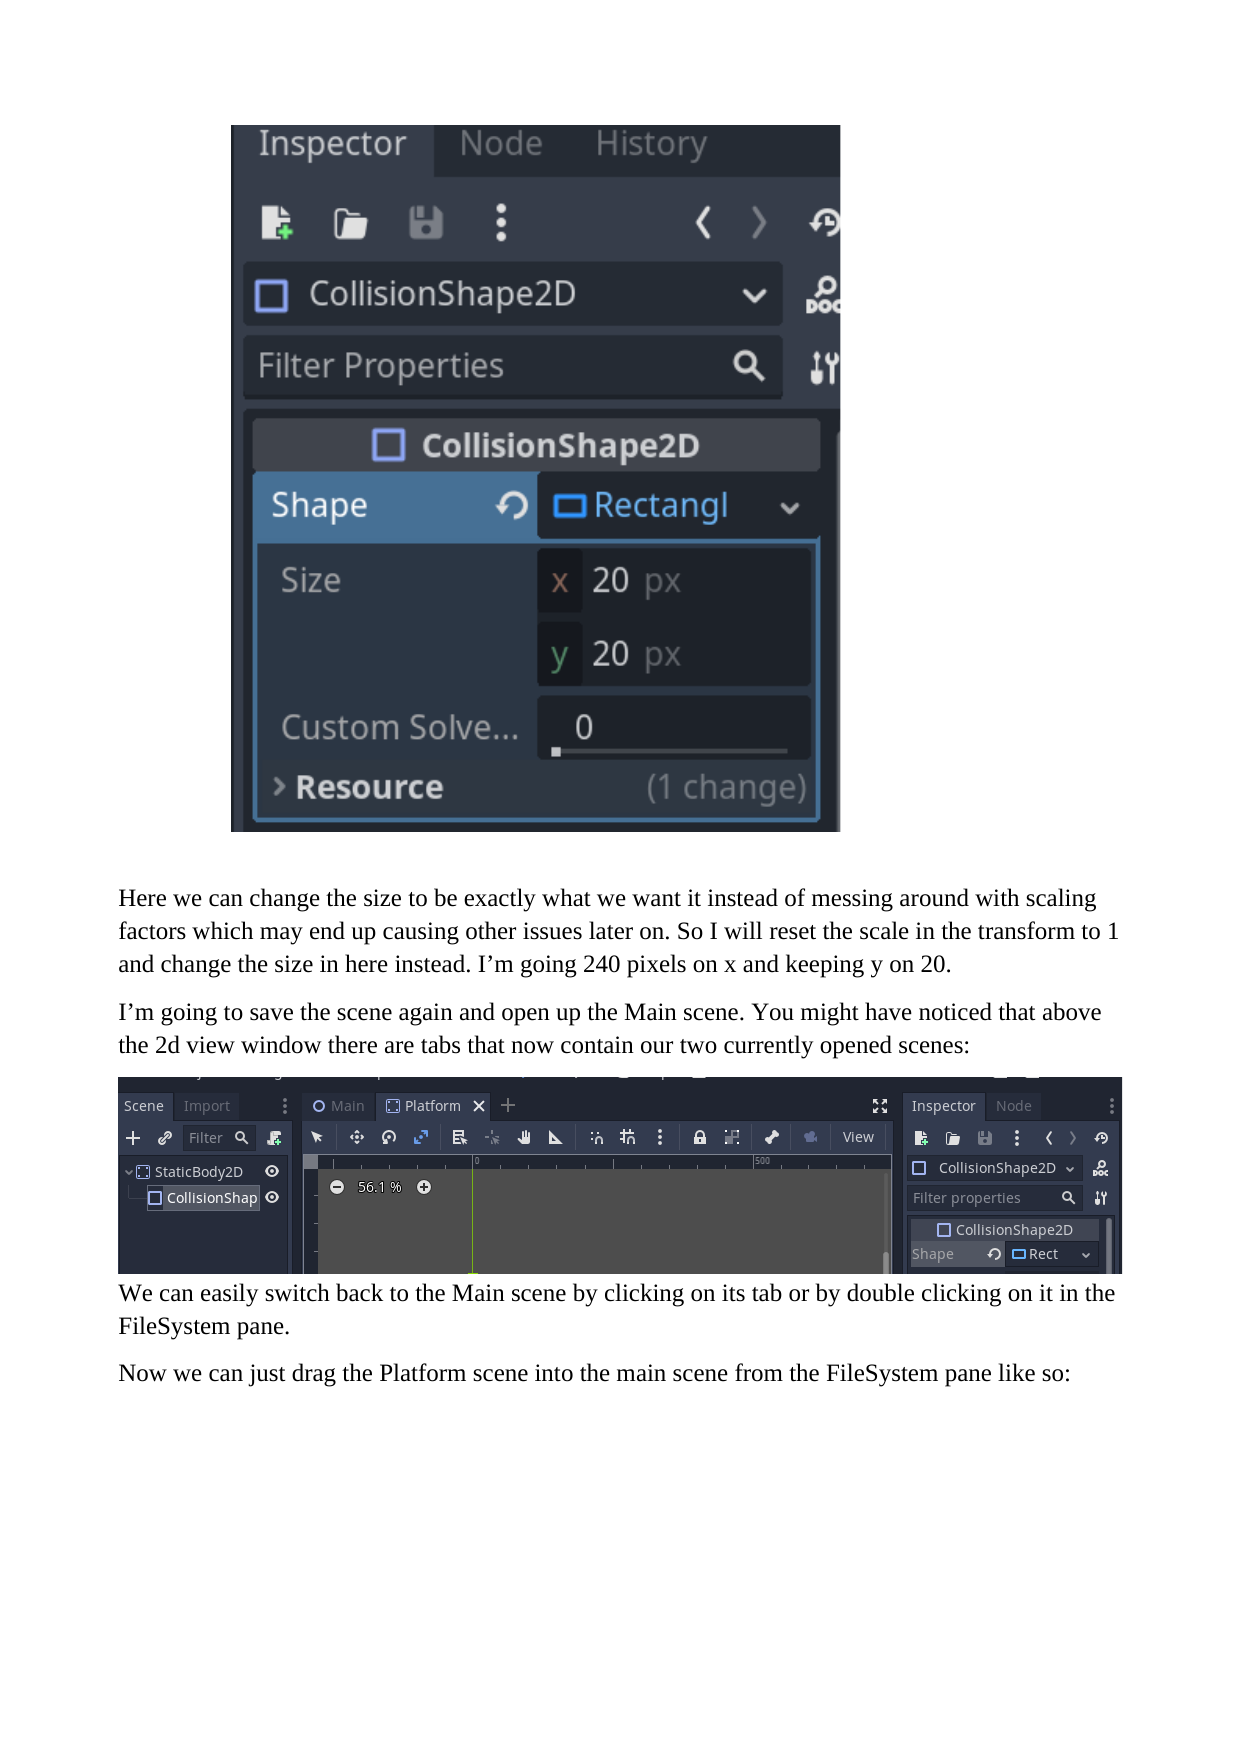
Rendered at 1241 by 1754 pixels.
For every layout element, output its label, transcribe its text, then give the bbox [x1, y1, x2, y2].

text I’m going to save the scene again and open up the Main scene. You might have noticed that above the 2d view window there are tabs that now contain our two currently opened scenes: [118, 997, 1122, 1058]
text Here we can change the size to be exactly what we want it instead of messing around with scaling factors which may end up causing other issues later on. So I will reset the scale in the transform to 1 and change the size in here instead. I’m going 240 pixels on x and keeping y on 20. [118, 883, 1122, 978]
picture [118, 1077, 1123, 1274]
text Now we can just drag the Platform scene into the main scene from the FileSystem pane like so: [118, 1358, 1122, 1387]
picture [231, 125, 841, 832]
text We can easily switch back to the Main scene by clicking on its tab or by double clicking on it in the FileSystem pane. [118, 1274, 1122, 1339]
